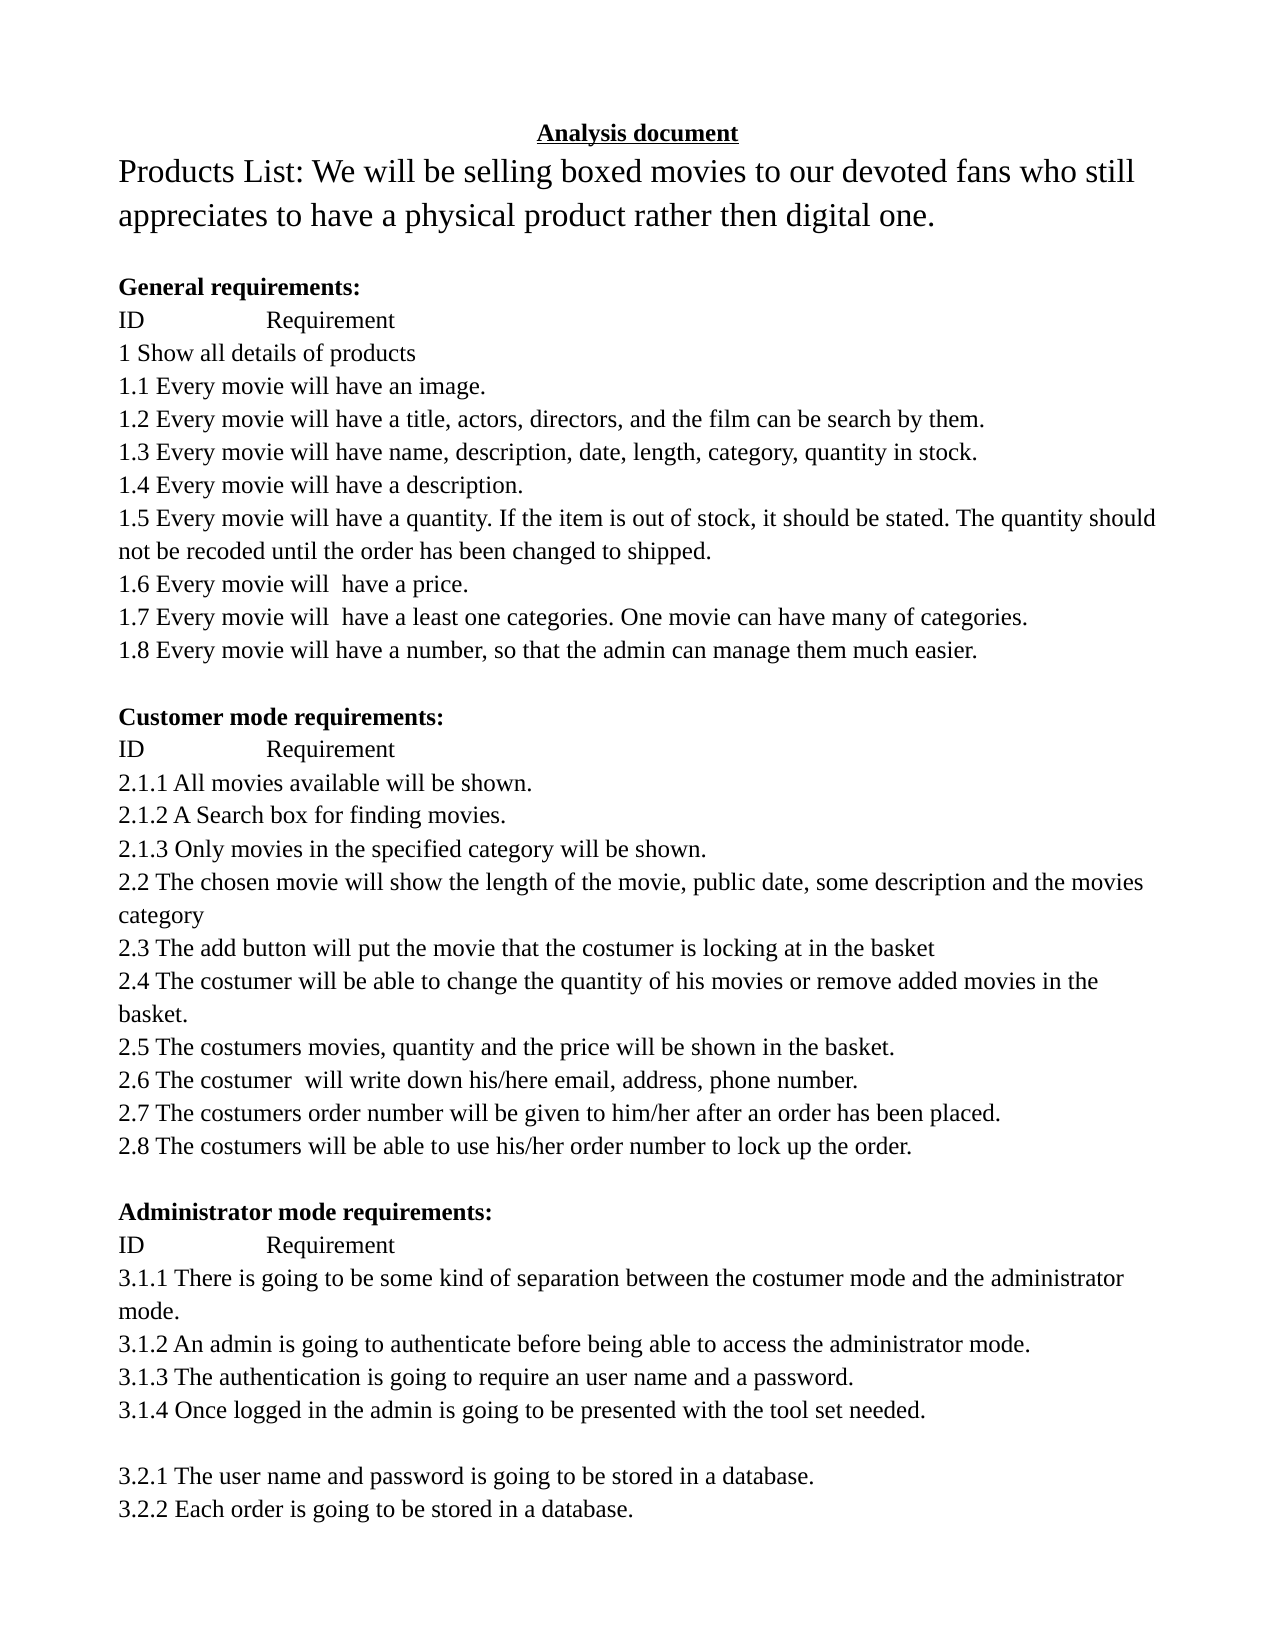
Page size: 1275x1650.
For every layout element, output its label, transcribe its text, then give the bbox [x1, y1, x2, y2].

text ID Requirement [118, 305, 1157, 334]
text 1.8 Every movie will have a number, so that the admin can manage them much easier. [118, 636, 1157, 664]
text ID Requirement [118, 1230, 1157, 1259]
text 2.8 The costumers will be able to use his/her order number to lock up the order. [118, 1131, 1157, 1159]
text 2.1.1 All movies available will be shown. [118, 768, 1157, 796]
text 2.6 The costumer will write down his/here email, address, phone number. [118, 1065, 1157, 1093]
text 1 Show all details of products [118, 338, 1157, 367]
text ID Requirement [118, 734, 1157, 763]
text 2.1.2 A Search box for finding movies. [118, 801, 1157, 829]
text 2.7 The costumers order number will be given to him/her after an order has been placed. [118, 1098, 1157, 1127]
text 1.2 Every movie will have a title, actors, directors, and the film can be search by them. [118, 404, 1157, 433]
text 1.6 Every movie will have a price. [118, 569, 1157, 598]
text 3.1.3 The authentication is going to require an user name and a password. [118, 1362, 1157, 1391]
text 3.1.4 Once logged in the admin is going to be presented with the tool set needed. [118, 1395, 1157, 1424]
text 2.1.3 Only movies in the specified category will be shown. [118, 834, 1157, 862]
text 1.7 Every movie will have a least one categories. One movie can have many of categories. [118, 602, 1157, 631]
text 2.2 The chosen movie will show the length of the movie, public date, some description and the movies category [118, 867, 1157, 928]
text Analysis document [118, 118, 1157, 147]
text 1.1 Every movie will have an image. [118, 371, 1157, 400]
text 2.5 The costumers movies, quantity and the price will be shown in the basket. [118, 1032, 1157, 1061]
text 1.3 Every movie will have name, description, date, length, category, quantity in stock. [118, 437, 1157, 466]
text 3.1.1 There is going to be some kind of separation between the costumer mode and the administrator mode. [118, 1263, 1157, 1325]
text 2.4 The costumer will be able to change the quantity of his movies or remove added movies in the basket. [118, 966, 1157, 1027]
text 2.3 The add button will put the movie that the costumer is locking at in the basket [118, 933, 1157, 961]
text Administrator mode requirements: [118, 1197, 1157, 1226]
text Customer mode requirements: [118, 702, 1157, 730]
text Products List: We will be selling boxed movies to our devoted fans who still appreciates to have a physical product rather then digital one. [118, 151, 1157, 233]
text 1.5 Every movie will have a quantity. If the item is out of stock, it should be stated. The quantity should not be recoded until the order has been changed to shipped. [118, 503, 1157, 565]
text General requirements: [118, 272, 1157, 301]
text 3.2.1 The user name and password is going to be stored in a database. [118, 1461, 1157, 1490]
text 3.1.2 An admin is going to authenticate before being able to access the administrator mode. [118, 1329, 1157, 1358]
text 3.2.2 Each order is going to be stored in a database. [118, 1494, 1157, 1523]
text 1.4 Every movie will have a description. [118, 470, 1157, 499]
